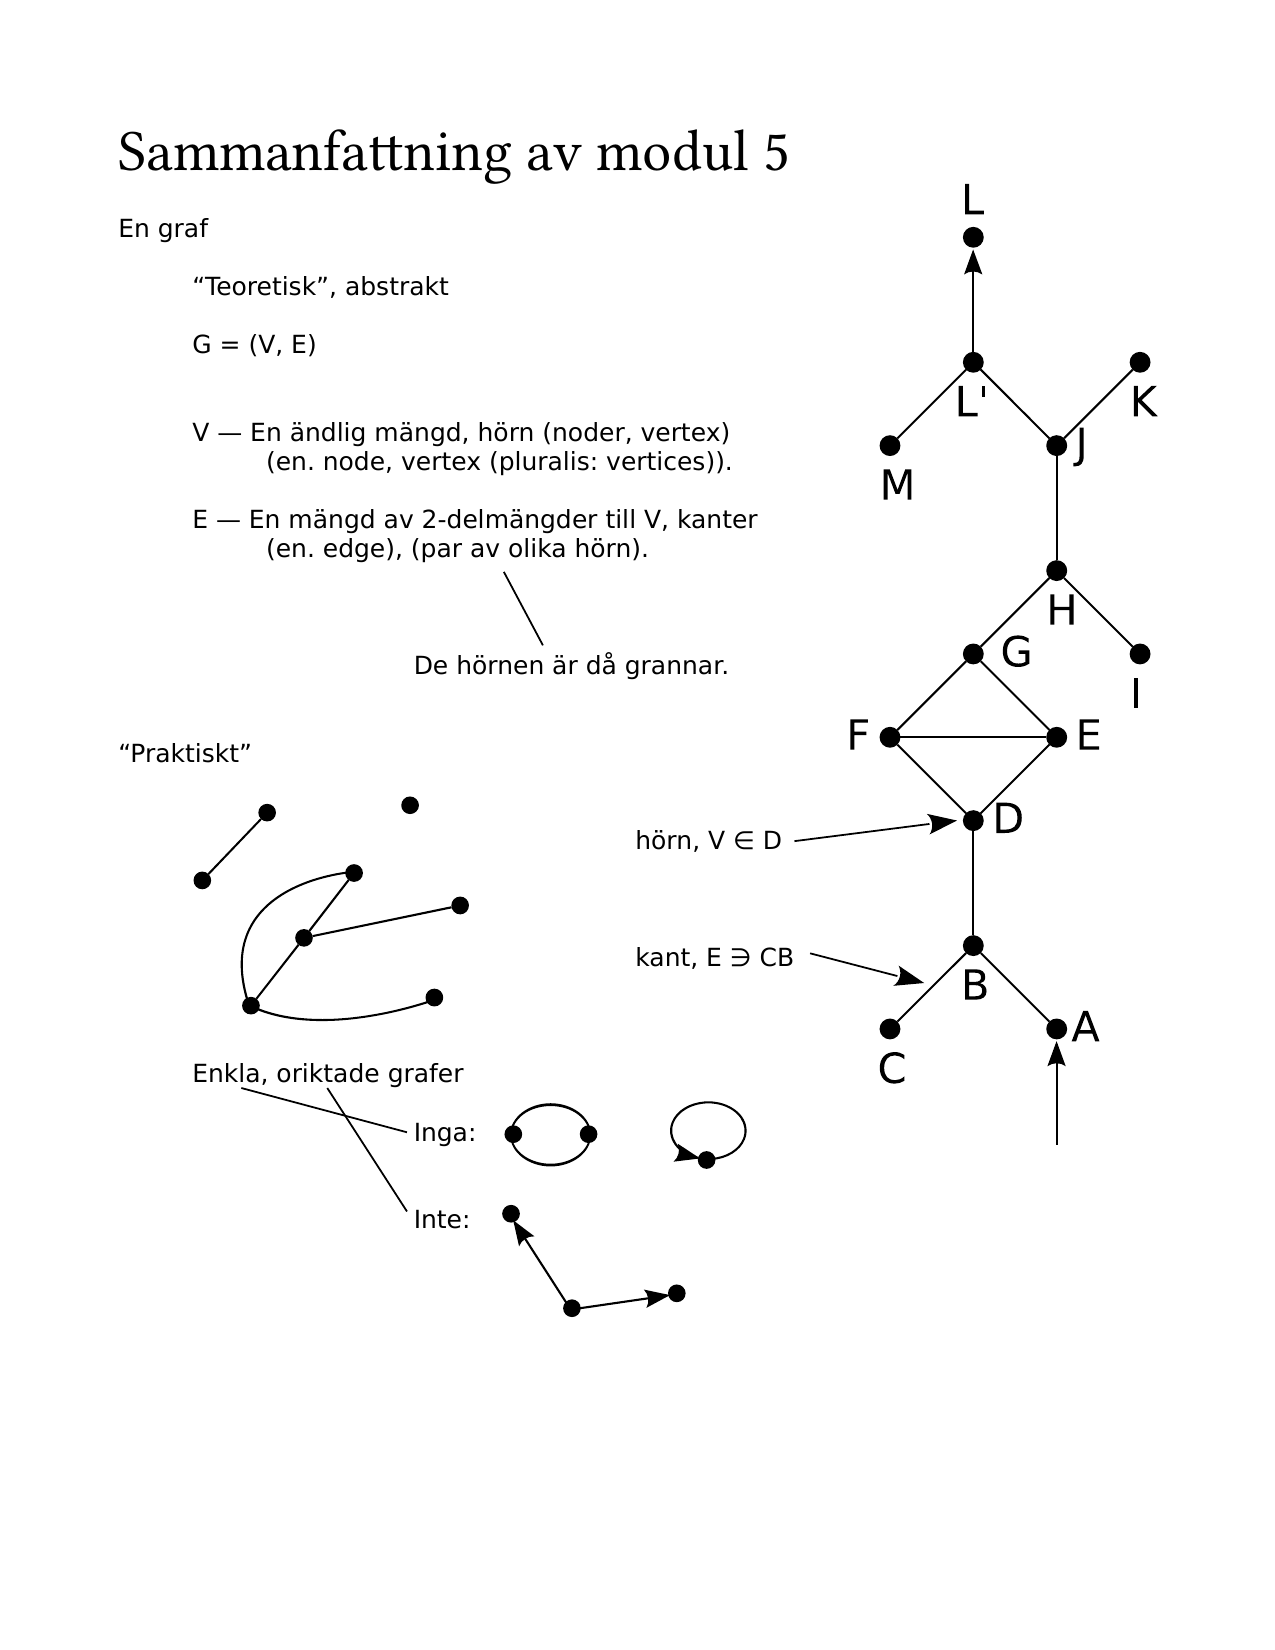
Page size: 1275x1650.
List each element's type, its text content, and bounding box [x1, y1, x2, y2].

text [1058, 506, 1157, 535]
text [950, 955, 997, 972]
text [1066, 418, 1157, 447]
subtitle Sammanfattning av modul 5 [118, 118, 1157, 185]
text [949, 663, 998, 681]
text hörn, V ∈ D [229, 826, 972, 856]
text Inga: [349, 1118, 515, 1147]
text (en. edge), (par av olika hörn). [118, 535, 1056, 564]
text [118, 1118, 363, 1147]
text V — En ändlig mängd, hörn (noder, vertex) [118, 418, 915, 447]
text [1058, 535, 1157, 564]
text G = (V, E) [118, 331, 972, 360]
text [1058, 447, 1157, 476]
text “Praktiskt” [118, 739, 918, 768]
text [741, 1118, 1157, 1147]
text [982, 651, 1157, 681]
text En graf [118, 214, 1157, 243]
text [974, 826, 1157, 856]
text [1029, 739, 1157, 768]
text [1058, 1060, 1157, 1089]
text E — En mängd av 2-delmängder till V, kanter [118, 506, 1056, 535]
text [974, 272, 1157, 301]
text [586, 1118, 675, 1147]
text [243, 943, 297, 972]
text [516, 1206, 1157, 1235]
text De hörnen är då grannar. [118, 651, 964, 681]
text [118, 943, 243, 972]
text kant, E ∋ CB [280, 943, 964, 972]
text Inte: [118, 1206, 516, 1235]
text (en. node, vertex (pluralis: vertices)). [118, 447, 1056, 476]
text “Teoretisk”, abstrakt [118, 272, 972, 301]
text [514, 1118, 587, 1147]
text [1032, 418, 1081, 437]
text [899, 418, 1048, 447]
text [974, 331, 1157, 360]
text [899, 739, 1048, 768]
text [118, 826, 252, 856]
text [983, 943, 1157, 972]
text [673, 1118, 744, 1147]
text Enkla, oriktade grafer [118, 1060, 1056, 1089]
